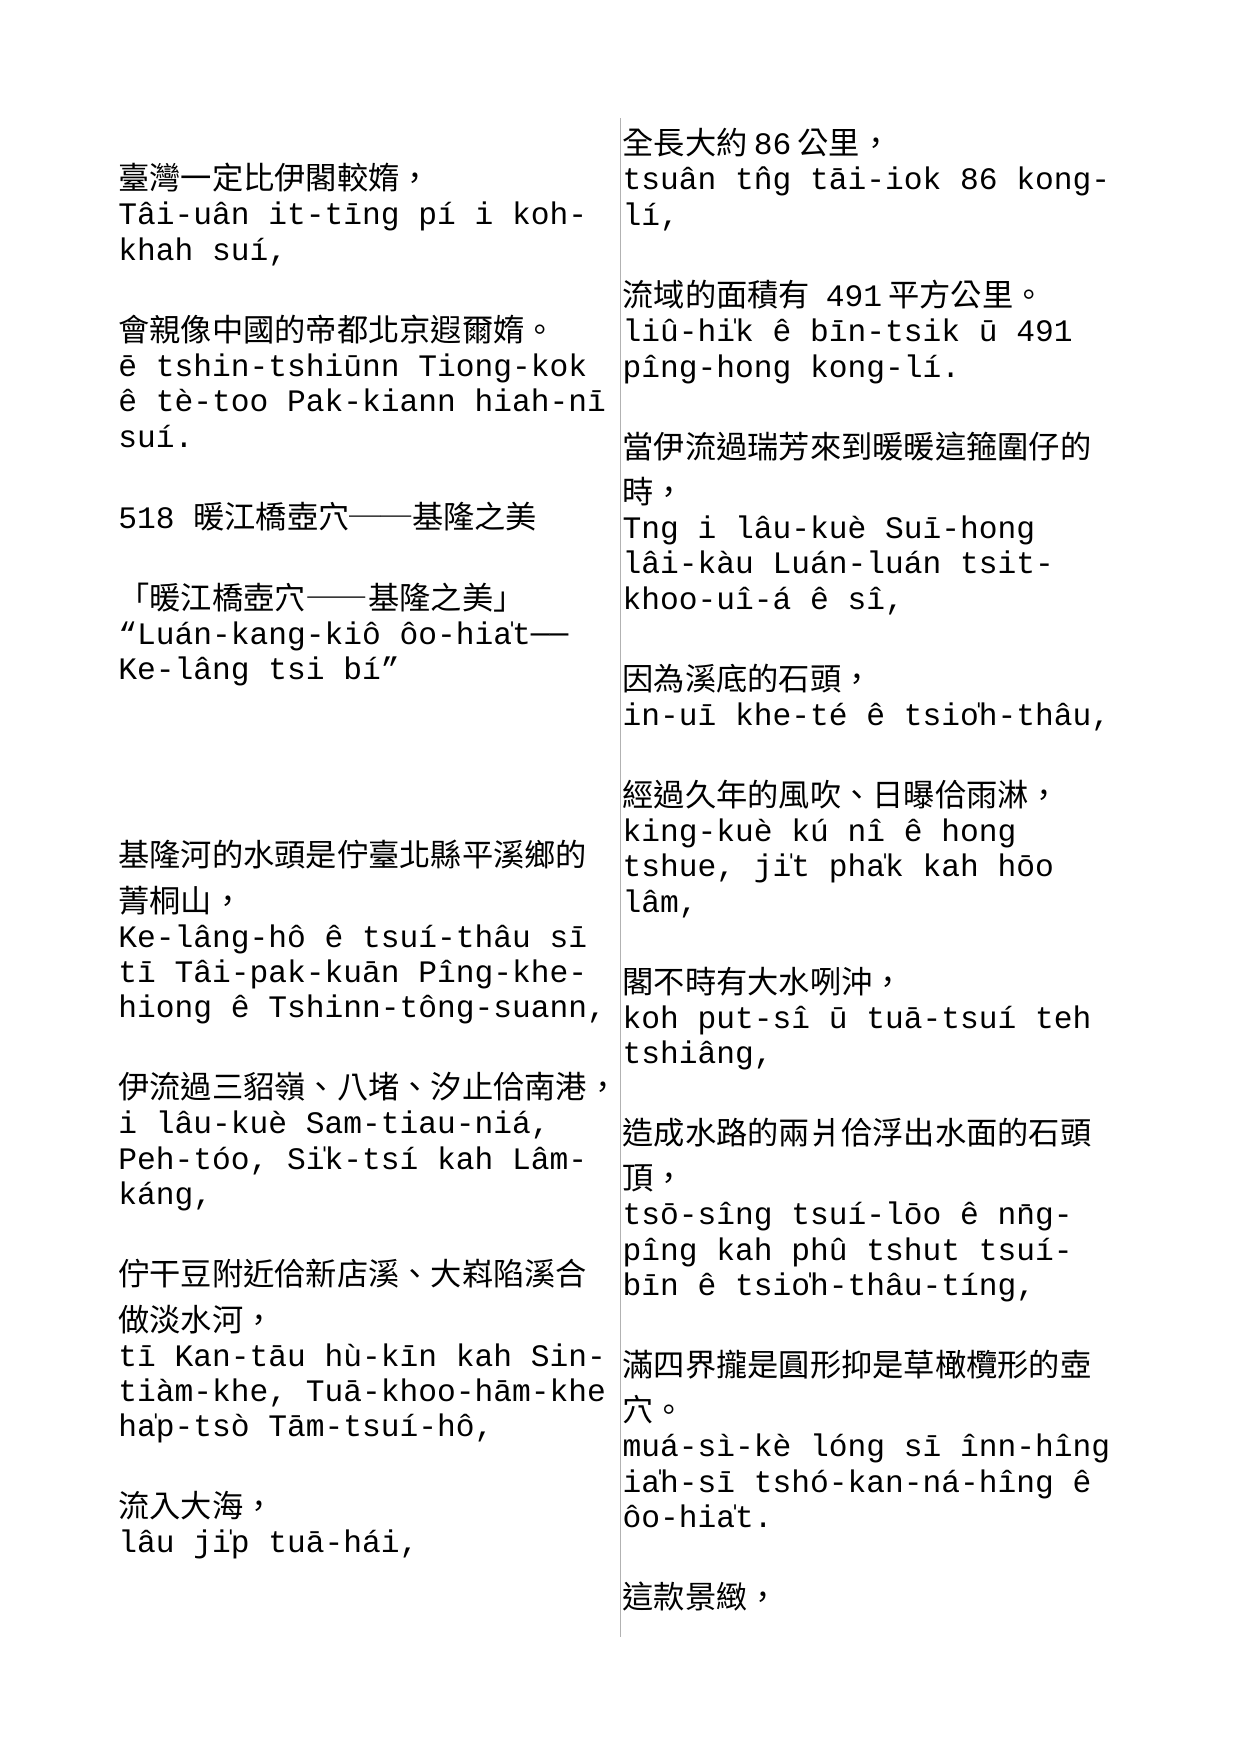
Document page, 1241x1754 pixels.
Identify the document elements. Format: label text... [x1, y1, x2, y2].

text koh put-sî ū tuā-tsuí teh tshiâng, [622, 1002, 1122, 1073]
text 滿四界攏是圓形抑是草橄欖形的壺穴。 [622, 1340, 1122, 1431]
text ē tshin-tshiūnn Tiong-kok ê tè-too Pak-kiann hiah-nī suí. [118, 350, 618, 456]
text 伊流過三貂嶺、八堵、汐止佮南港， [118, 1063, 618, 1108]
text 518 暖江橋壺穴──基隆之美 [118, 492, 618, 537]
text 佇干豆附近佮新店溪、大嵙陷溪合做淡水河， [118, 1249, 618, 1340]
text Tng i lâu-kuè Suī-hong lâi-kàu Luán-luán tsit-khoo-uî-á ê sî, [622, 512, 1122, 618]
text 「暖江橋壺穴——基隆之美」 [118, 573, 618, 618]
text “Luán-kang-kiô ôo-hia̍t── Ke-lâng tsi bí” [118, 618, 618, 689]
text 流入大海， [118, 1482, 618, 1527]
text i lâu-kuè Sam-tiau-niá, Peh-tóo, Si̍k-tsí kah Lâm-káng, [118, 1108, 618, 1214]
text tī Kan-tāu hù-kīn kah Sin-tiàm-khe, Tuā-khoo-hām-khe ha̍p-tsò Tām-tsuí-hô, [118, 1340, 618, 1446]
text liû-hi̍k ê bīn-tsik ū 491 pîng-hong kong-lí. [622, 316, 1122, 386]
text 全長大約86公里， [622, 118, 1122, 164]
text 閣不時有大水咧沖， [622, 957, 1122, 1002]
text 因為溪底的石頭， [622, 654, 1122, 699]
text 當伊流過瑞芳來到暖暖這箍圍仔的時， [622, 422, 1122, 512]
text lâu ji̍p tuā-hái, [118, 1527, 618, 1562]
text Ke-lâng-hô ê tsuí-thâu sī tī Tâi-pak-kuān Pîng-khe-hiong ê Tshinn-tông-suann, [118, 921, 618, 1027]
text 會親像中國的帝都北京遐爾媠。 [118, 305, 618, 350]
text tsuân tn̂g tāi-iok 86 kong-lí, [622, 164, 1122, 234]
text muá-sì-kè lóng sī înn-hîng ia̍h-sī tshó-kan-ná-hîng ê ôo-hia̍t. [622, 1431, 1122, 1537]
text king-kuè kú nî ê hong tshue, ji̍t pha̍k kah hōo lâm, [622, 815, 1122, 921]
text 造成水路的兩爿佮浮出水面的石頭頂， [622, 1108, 1122, 1199]
text in-uī khe-té ê tsio̍h-thâu, [622, 699, 1122, 734]
text 臺灣一定比伊閣較媠， [118, 153, 618, 199]
text 流域的面積有 491平方公里。 [622, 270, 1122, 316]
text 這款景緻， [622, 1572, 1122, 1618]
text tsō-sîng tsuí-lōo ê nn̄g-pîng kah phû tshut tsuí-bīn ê tsio̍h-thâu-tíng, [622, 1199, 1122, 1305]
text 經過久年的風吹、日曝佮雨淋， [622, 770, 1122, 815]
text 基隆河的水頭是佇臺北縣平溪鄉的菁桐山， [118, 831, 618, 921]
text Tâi-uân it-tīng pí i koh-khah suí, [118, 199, 618, 269]
